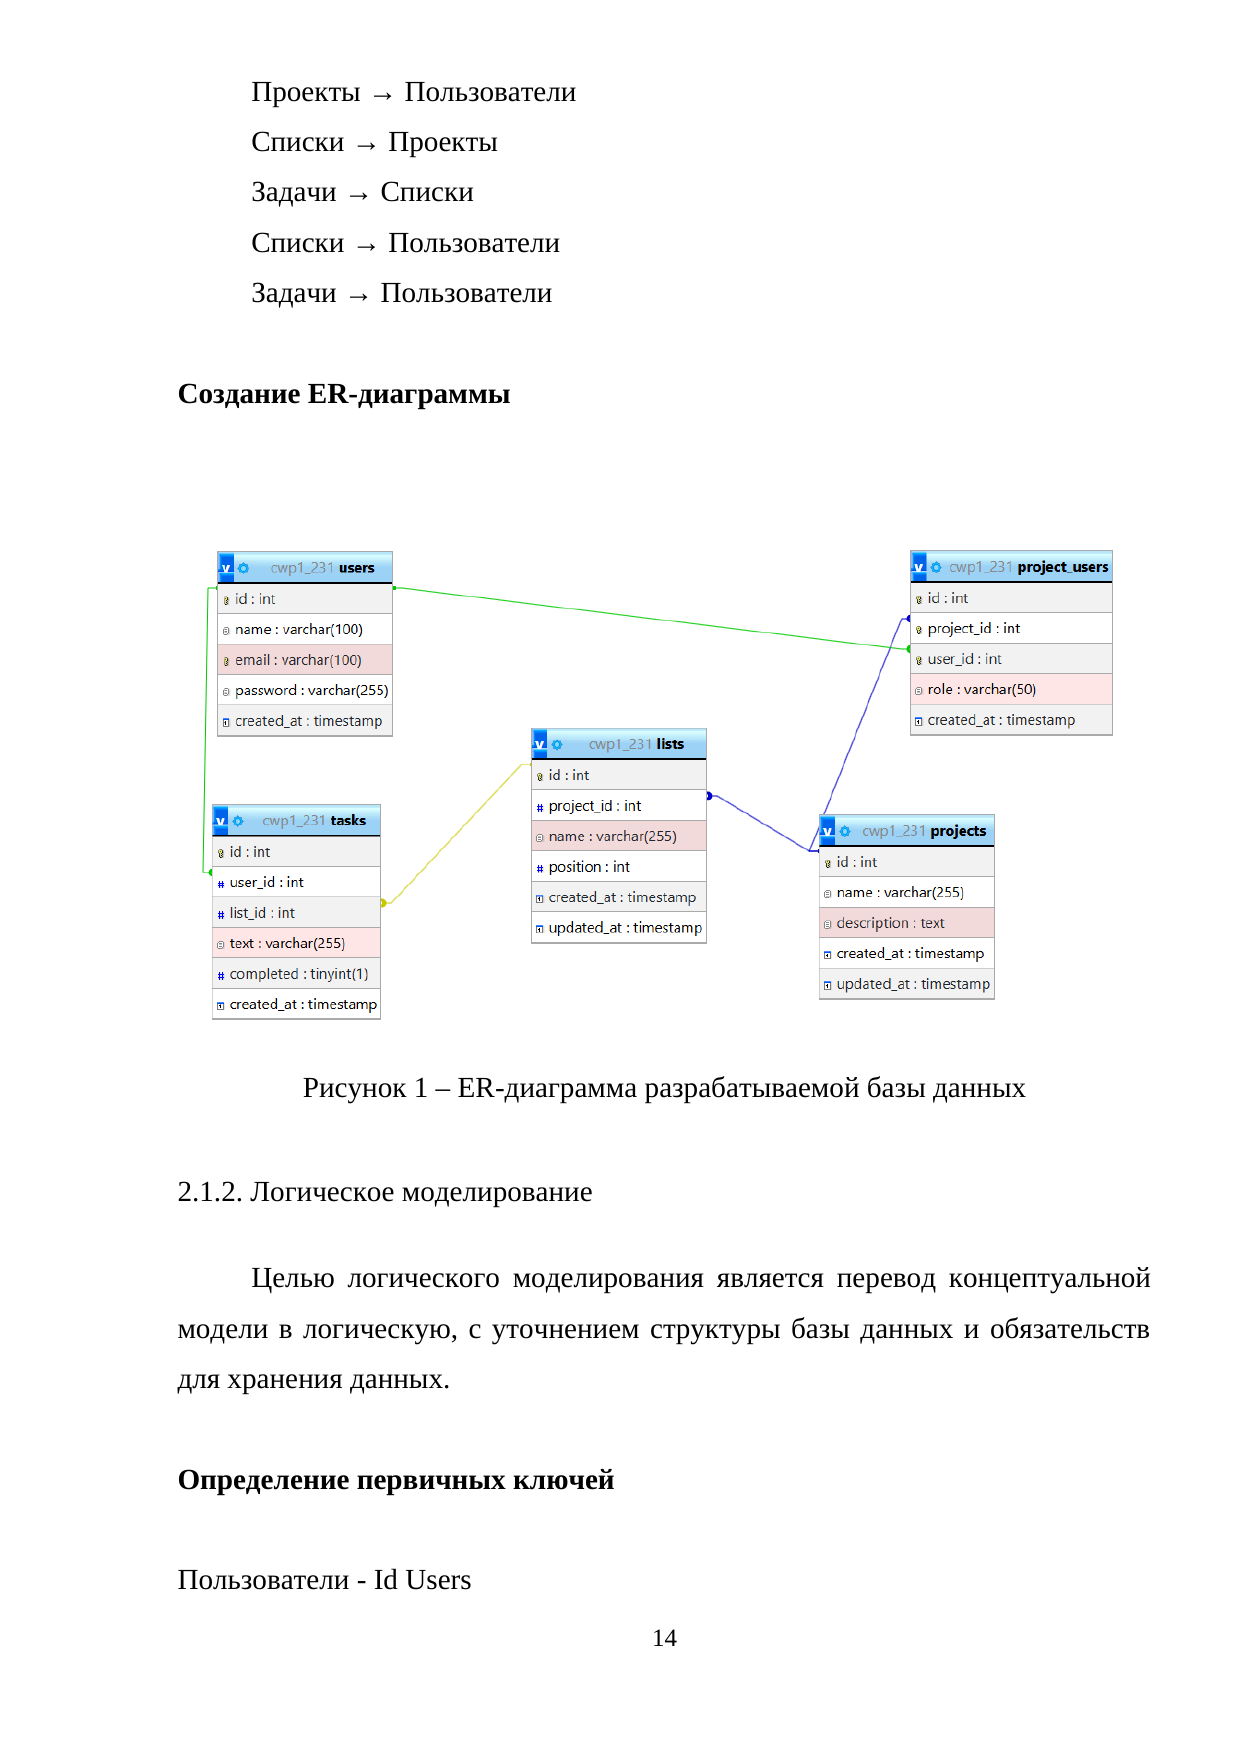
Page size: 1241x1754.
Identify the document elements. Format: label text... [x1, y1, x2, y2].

text Определение первичных ключей [177, 1462, 1152, 1495]
text Списки → Проекты [177, 124, 1152, 158]
text Пользователи - Id Users [177, 1562, 1152, 1596]
text Рисунок 1 – ER-диаграмма разрабатываемой базы данных [177, 1070, 1152, 1103]
subtitle 2.1.2. Логическое моделирование [177, 1174, 1152, 1208]
text Задачи → Списки [177, 174, 1152, 208]
text Проекты → Пользователи [177, 74, 1152, 107]
text Целью логического моделирования является перевод концептуальной модели в логическую, с уточнением структуры базы данных и обязательств для хранения данных. [177, 1261, 1152, 1395]
text Создание ER-диаграммы [177, 376, 1152, 409]
text Списки → Пользователи [177, 225, 1152, 258]
text Задачи → Пользователи [177, 275, 1152, 309]
